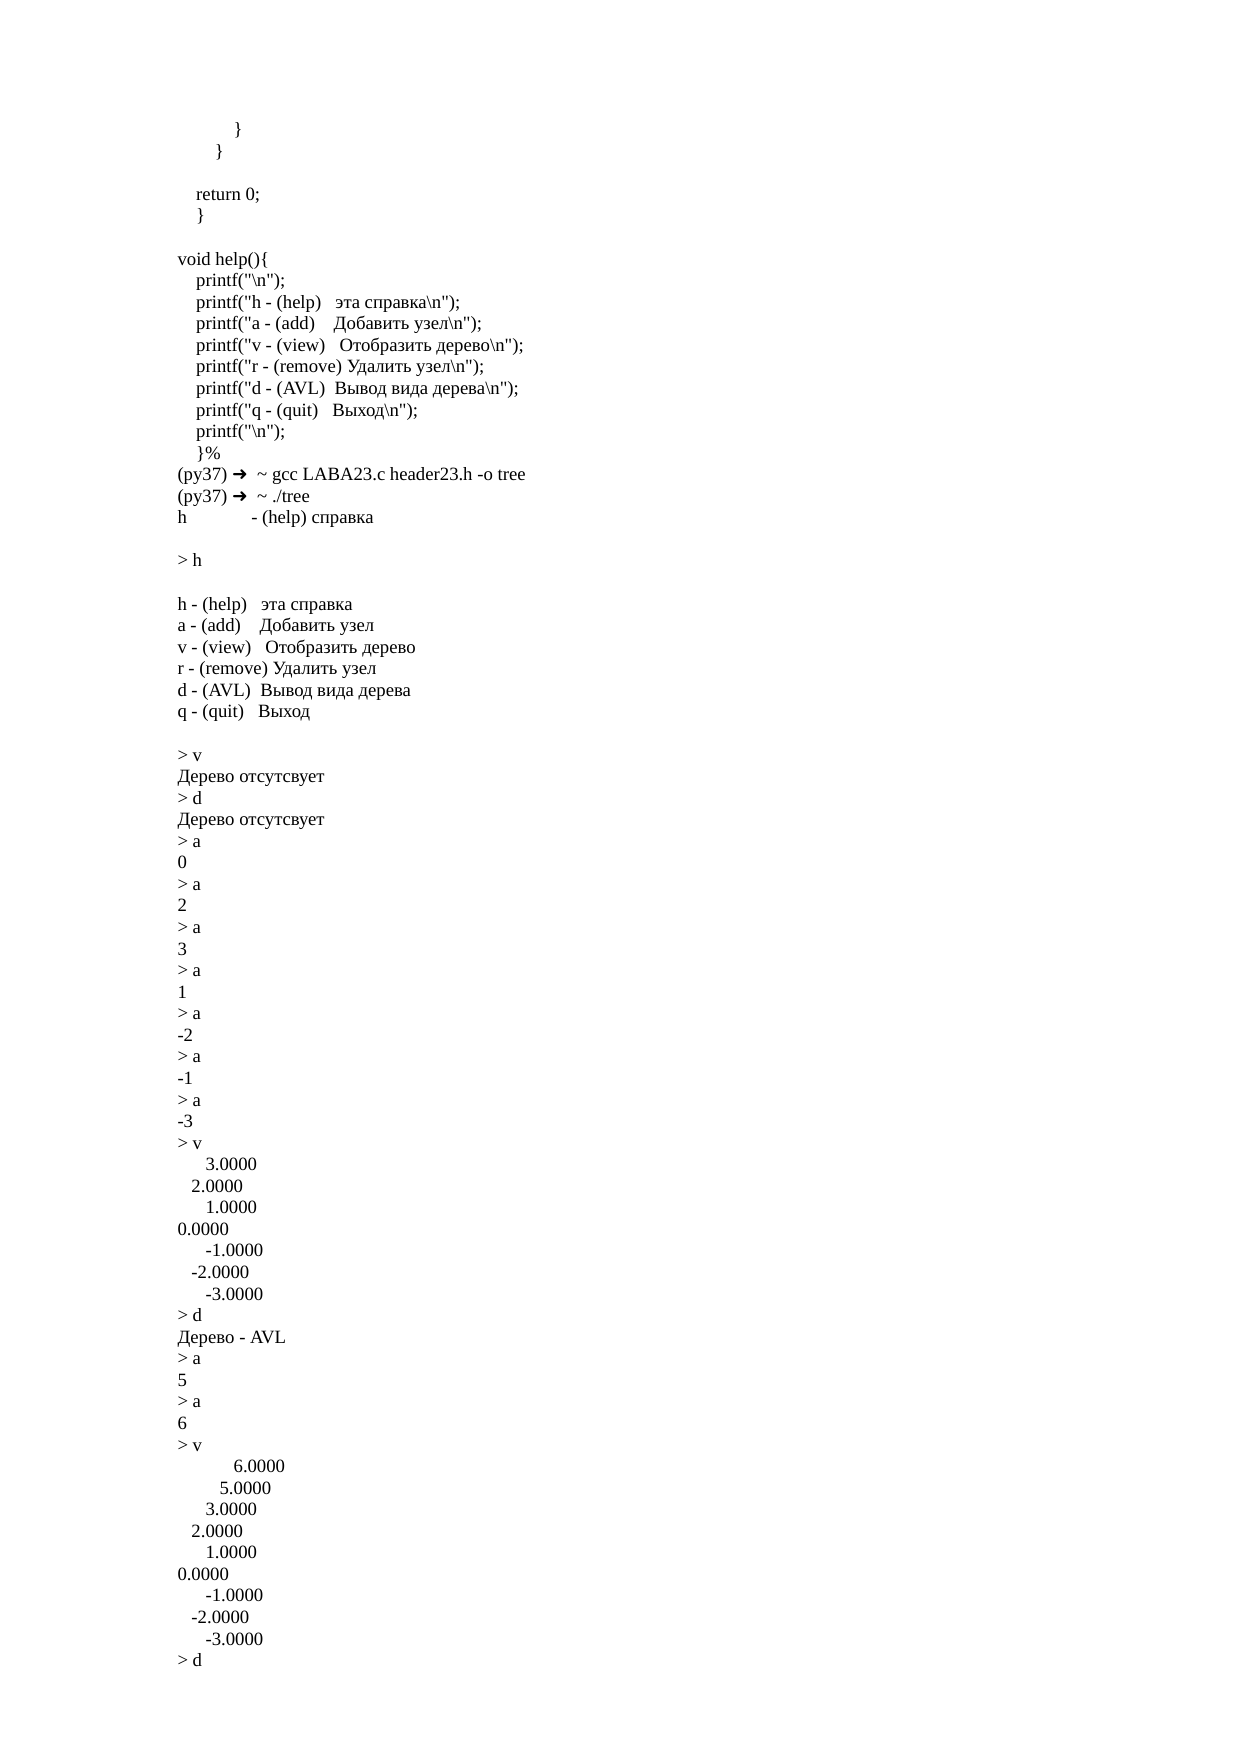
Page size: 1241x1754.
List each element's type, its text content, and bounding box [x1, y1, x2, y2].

text a - (add) Добавить узел [177, 614, 1152, 636]
text 6 [177, 1412, 1152, 1433]
text -2.0000 [177, 1261, 1152, 1282]
text > a [177, 873, 1152, 894]
text q - (quit) Выход [177, 700, 1152, 722]
text > v [177, 743, 1152, 765]
text 0.0000 [177, 1218, 1152, 1239]
text } [177, 204, 1152, 226]
text }% (py37) ➜ ~ gcc LABA23.c header23.h -o tree (py37) ➜ ~ ./tree [177, 442, 1152, 506]
text 2.0000 [177, 1175, 1152, 1196]
text > v [177, 1132, 1152, 1153]
text -3 [177, 1110, 1152, 1132]
text -2 [177, 1024, 1152, 1045]
text > a [177, 1045, 1152, 1067]
text h - (help) эта справка [177, 592, 1152, 614]
text void help(){ [177, 247, 1152, 269]
text > d [177, 1649, 1152, 1671]
text 2.0000 [177, 1520, 1152, 1541]
text 0.0000 [177, 1563, 1152, 1584]
text printf("\n"); [177, 269, 1152, 291]
text 1 [177, 981, 1152, 1002]
text > d [177, 787, 1152, 808]
text 2 [177, 894, 1152, 916]
text printf("r - (remove) Удалить узел\n"); [177, 355, 1152, 377]
text 6.0000 [177, 1455, 1152, 1477]
text > h [177, 549, 1152, 571]
text 1.0000 [177, 1196, 1152, 1218]
text > a [177, 959, 1152, 981]
text 5 [177, 1369, 1152, 1390]
text printf("v - (view) Отобразить дерево\n"); [177, 334, 1152, 355]
text d - (AVL) Вывод вида дерева [177, 679, 1152, 700]
text > a [177, 1347, 1152, 1369]
text v - (view) Отобразить дерево [177, 636, 1152, 657]
text > d [177, 1304, 1152, 1326]
text -3.0000 [177, 1282, 1152, 1304]
text } [177, 118, 1152, 140]
text -1.0000 [177, 1584, 1152, 1606]
text > a [177, 1088, 1152, 1110]
text Дерево отсутсвует [177, 765, 1152, 787]
text printf("d - (AVL) Вывод вида дерева\n"); [177, 377, 1152, 398]
text > a [177, 916, 1152, 937]
text } [177, 140, 1152, 161]
text printf("\n"); [177, 420, 1152, 442]
text 3 [177, 937, 1152, 959]
text Дерево отсутсвует [177, 808, 1152, 830]
text printf("q - (quit) Выход\n"); [177, 398, 1152, 420]
text -3.0000 [177, 1627, 1152, 1649]
text > v [177, 1433, 1152, 1455]
text -2.0000 [177, 1606, 1152, 1627]
text -1.0000 [177, 1239, 1152, 1261]
text > a [177, 1390, 1152, 1412]
text printf("h - (help) эта справка\n"); [177, 291, 1152, 312]
text 0 [177, 851, 1152, 873]
text > a [177, 1002, 1152, 1024]
text 5.0000 [177, 1477, 1152, 1498]
text printf("a - (add) Добавить узел\n"); [177, 312, 1152, 334]
text Дерево - AVL [177, 1326, 1152, 1347]
text -1 [177, 1067, 1152, 1088]
text return 0; [177, 183, 1152, 204]
text > a [177, 830, 1152, 851]
text r - (remove) Удалить узел [177, 657, 1152, 679]
text 3.0000 [177, 1153, 1152, 1175]
text h - (help) справка [177, 506, 1152, 528]
text 1.0000 [177, 1541, 1152, 1563]
text 3.0000 [177, 1498, 1152, 1520]
